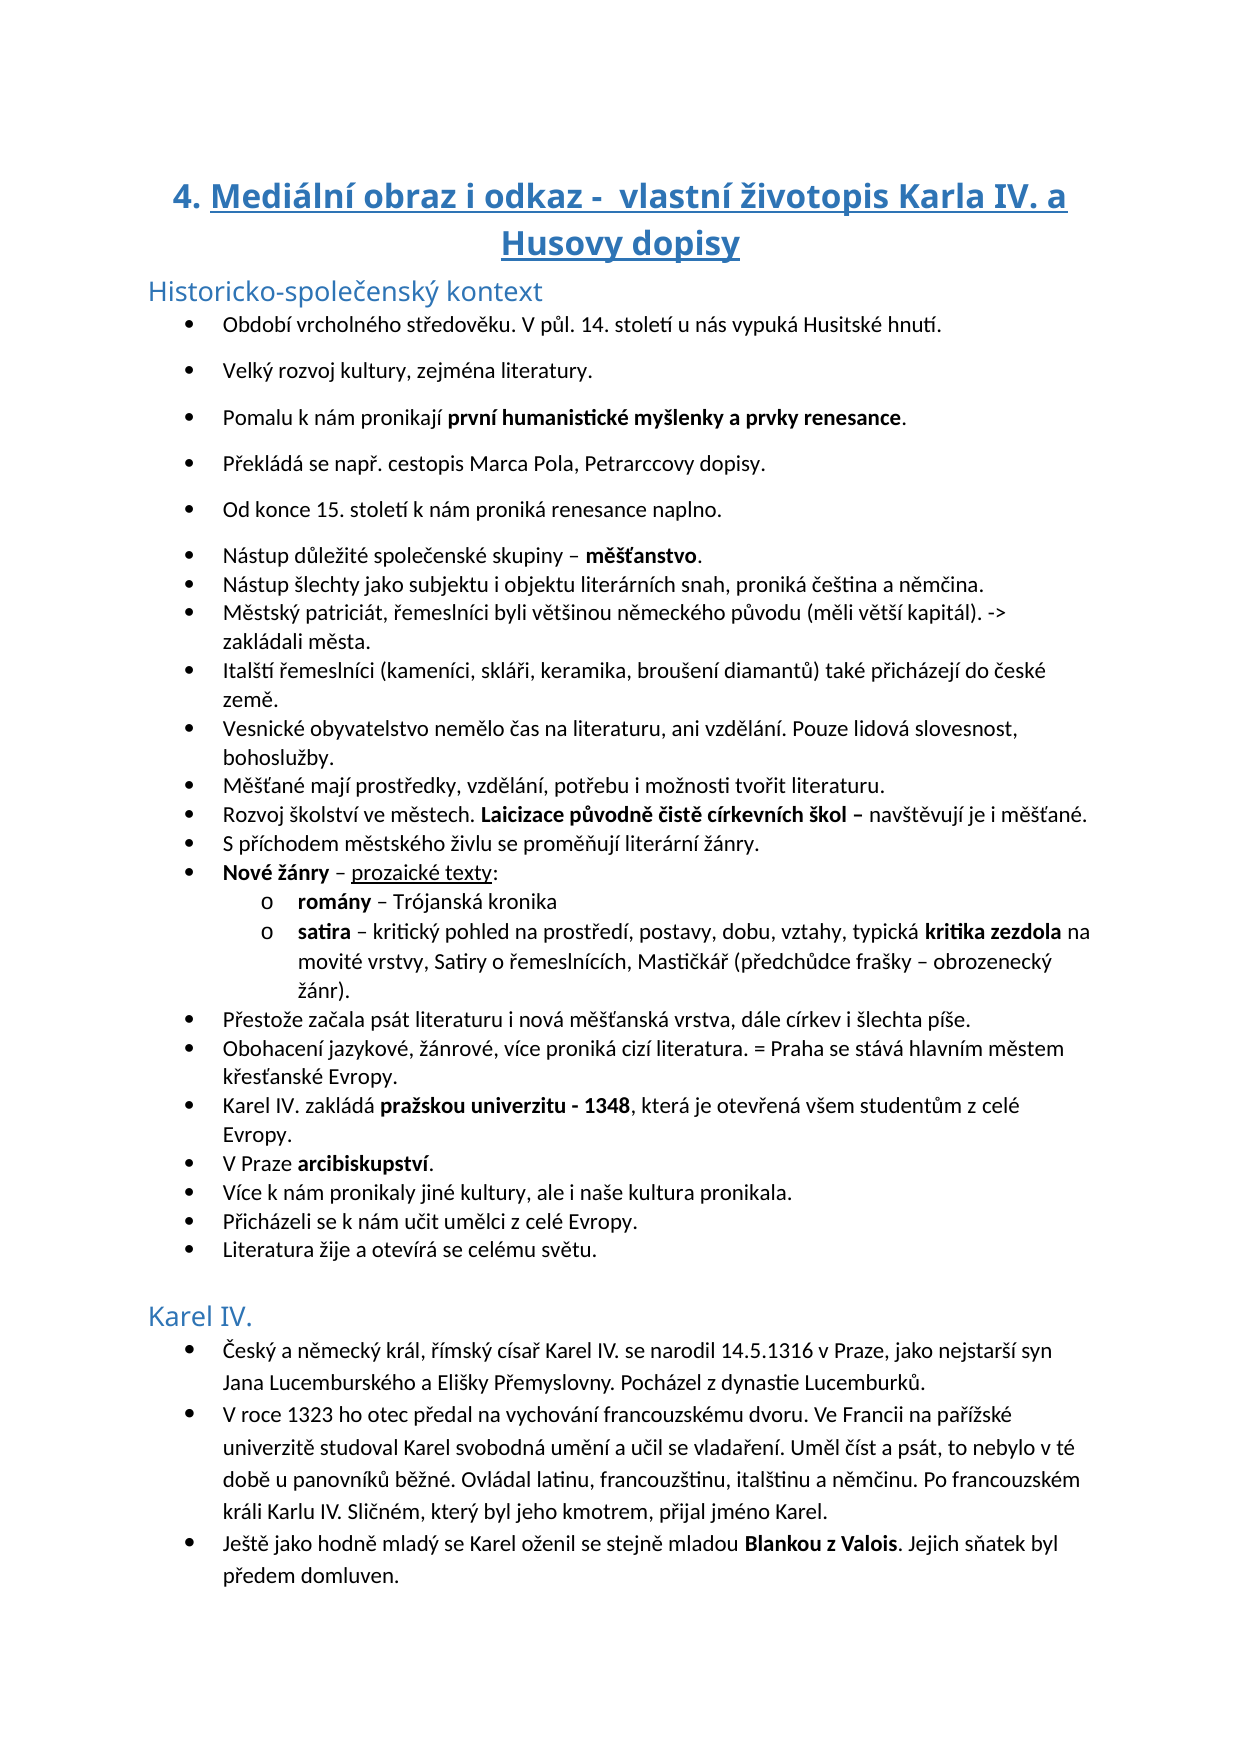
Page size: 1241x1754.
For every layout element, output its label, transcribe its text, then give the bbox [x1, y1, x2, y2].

list Rozvoj školství ve městech. Laicizace původně čistě církevních škol – navštěvují je i měšťané. [185, 801, 1093, 828]
list Ještě jako hodně mladý se Karel oženil se stejně mladou Blankou z Valois. Jejich sňatek byl předem domluven. [185, 1529, 1093, 1589]
list romány – Trójanská kronika [260, 887, 1093, 916]
list Nástup šlechty jako subjektu i objektu literárních snah, proniká čeština a němčina. [185, 570, 1093, 598]
subtitle Karel IV. [148, 1297, 1093, 1334]
list Přestože začala psát literaturu i nová měšťanská vrstva, dále církev i šlechta píše. [185, 1005, 1093, 1033]
list V roce 1323 ho otec předal na vychování francouzskému dvoru. Ve Francii na pařížské univerzitě studoval Karel svobodná umění a učil se vladaření. Uměl číst a psát, to nebylo v té době u panovníků běžné. Ovládal latinu, francouzštinu, italštinu a němčinu. Po francouzském králi Karlu IV. Sličném, který byl jeho kmotrem, přijal jméno Karel. [185, 1401, 1093, 1525]
list Obohacení jazykové, žánrové, více proniká cizí literatura. = Praha se stává hlavním městem křesťanské Evropy. [185, 1034, 1093, 1091]
list V Praze arcibiskupství. [185, 1149, 1093, 1177]
list Od konce 15. století k nám proniká renesance naplno. [185, 495, 1093, 523]
list Velký rozvoj kultury, zejména literatury. [185, 357, 1093, 385]
list Český a německý král, římský císař Karel IV. se narodil 14.5.1316 v Praze, jako nejstarší syn Jana Lucemburského a Elišky Přemyslovny. Pocházel z dynastie Lucemburků. [185, 1336, 1093, 1396]
subtitle 4. Mediální obraz i odkaz - vlastní životopis Karla IV. a Husovy dopisy [148, 173, 1093, 266]
list Překládá se např. cestopis Marca Pola, Petrarccovy dopisy. [185, 449, 1093, 477]
list Více k nám pronikaly jiné kultury, ale i naše kultura pronikala. [185, 1178, 1093, 1206]
subtitle Historicko-společenský kontext [148, 272, 1093, 309]
list Literatura žije a otevírá se celému světu. [185, 1236, 1093, 1264]
list Pomalu k nám pronikají první humanistické myšlenky a prvky renesance. [185, 403, 1093, 431]
list satira – kritický pohled na prostředí, postavy, dobu, vztahy, typická kritika zezdola na movité vrstvy, Satiry o řemeslnících, Mastičkář (předchůdce frašky – obrozenecký žánr). [260, 917, 1093, 1004]
list Karel IV. zakládá pražskou univerzitu - 1348, která je otevřená všem studentům z celé Evropy. [185, 1091, 1093, 1148]
list Italští řemeslníci (kameníci, skláři, keramika, broušení diamantů) také přicházejí do české země. [185, 656, 1093, 713]
list S příchodem městského živlu se proměňují literární žánry. [185, 829, 1093, 857]
list Nástup důležité společenské skupiny – měšťanstvo. [185, 541, 1093, 569]
list Přicházeli se k nám učit umělci z celé Evropy. [185, 1207, 1093, 1235]
list Městský patriciát, řemeslníci byli většinou německého původu (měli větší kapitál). -> zakládali města. [185, 598, 1093, 655]
list Období vrcholného středověku. V půl. 14. století u nás vypuká Husitské hnutí. [185, 311, 1093, 339]
list Měšťané mají prostředky, vzdělání, potřebu i možnosti tvořit literaturu. [185, 772, 1093, 800]
list Vesnické obyvatelstvo nemělo čas na literaturu, ani vzdělání. Pouze lidová slovesnost, bohoslužby. [185, 714, 1093, 771]
list Nové žánry – prozaické texty: [185, 858, 1093, 886]
